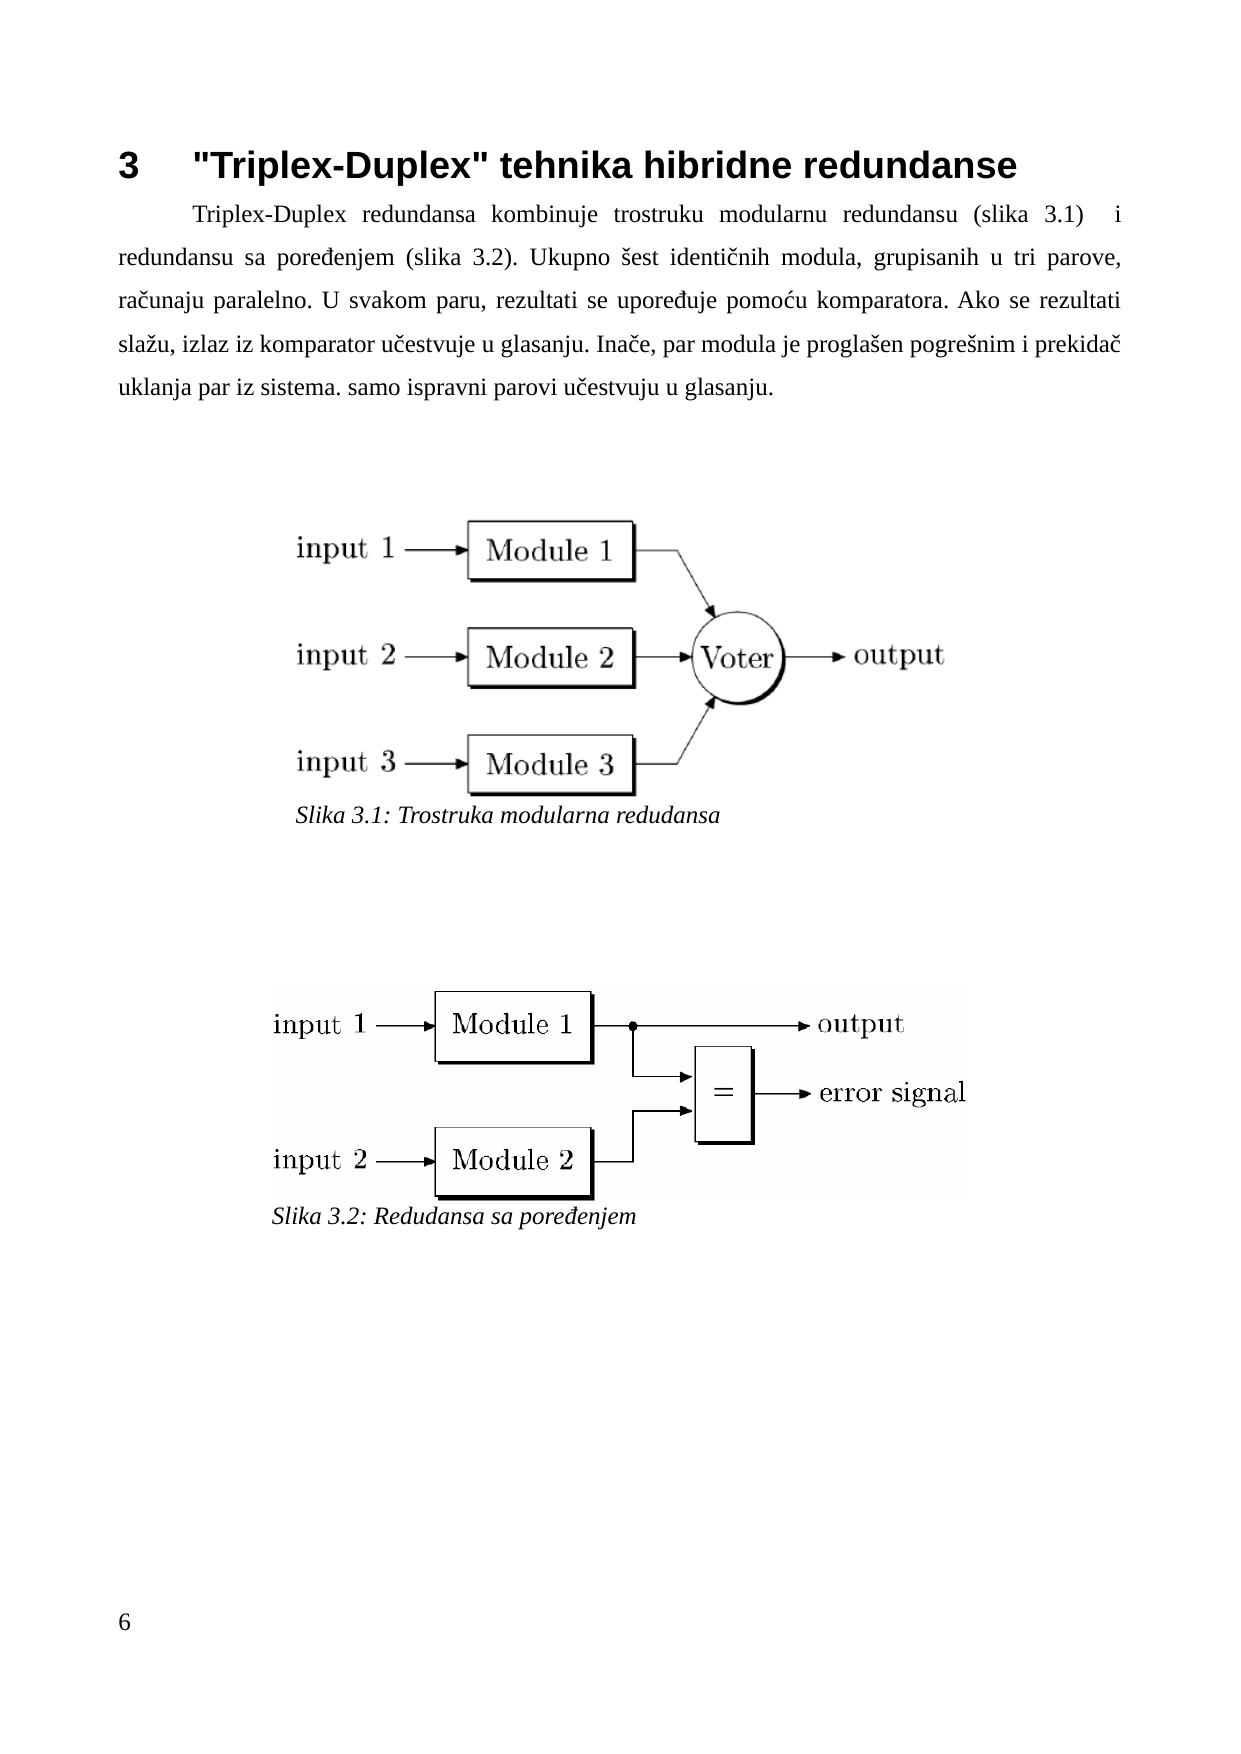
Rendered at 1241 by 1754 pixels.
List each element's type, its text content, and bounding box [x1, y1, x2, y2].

picture [295, 513, 946, 801]
text Slika 3.1: Trostruka modularna redudansa [295, 801, 945, 829]
text Slika 3.2: Redudansa sa poređenjem [272, 1202, 969, 1230]
picture [271, 988, 969, 1202]
text Triplex-Duplex redundansa kombinuje trostruku modularnu redundansu (slika 3.1) i redundansu sa poređenjem (slika 3.2). Ukupno šest identičnih modula, grupisanih u tri parove, računaju paralelno. U svakom paru, rezultati se upoređuje pomoću komparatora. Ako se rezultati slažu, izlaz iz komparator učestvuje u glasanju. Inače, par modula je proglašen pogrešnim i prekidač uklanja par iz sistema. samo ispravni parovi učestvuju u glasanju. [118, 199, 1122, 401]
subtitle "Triplex-Duplex" tehnika hibridne redundanse [118, 143, 1122, 187]
